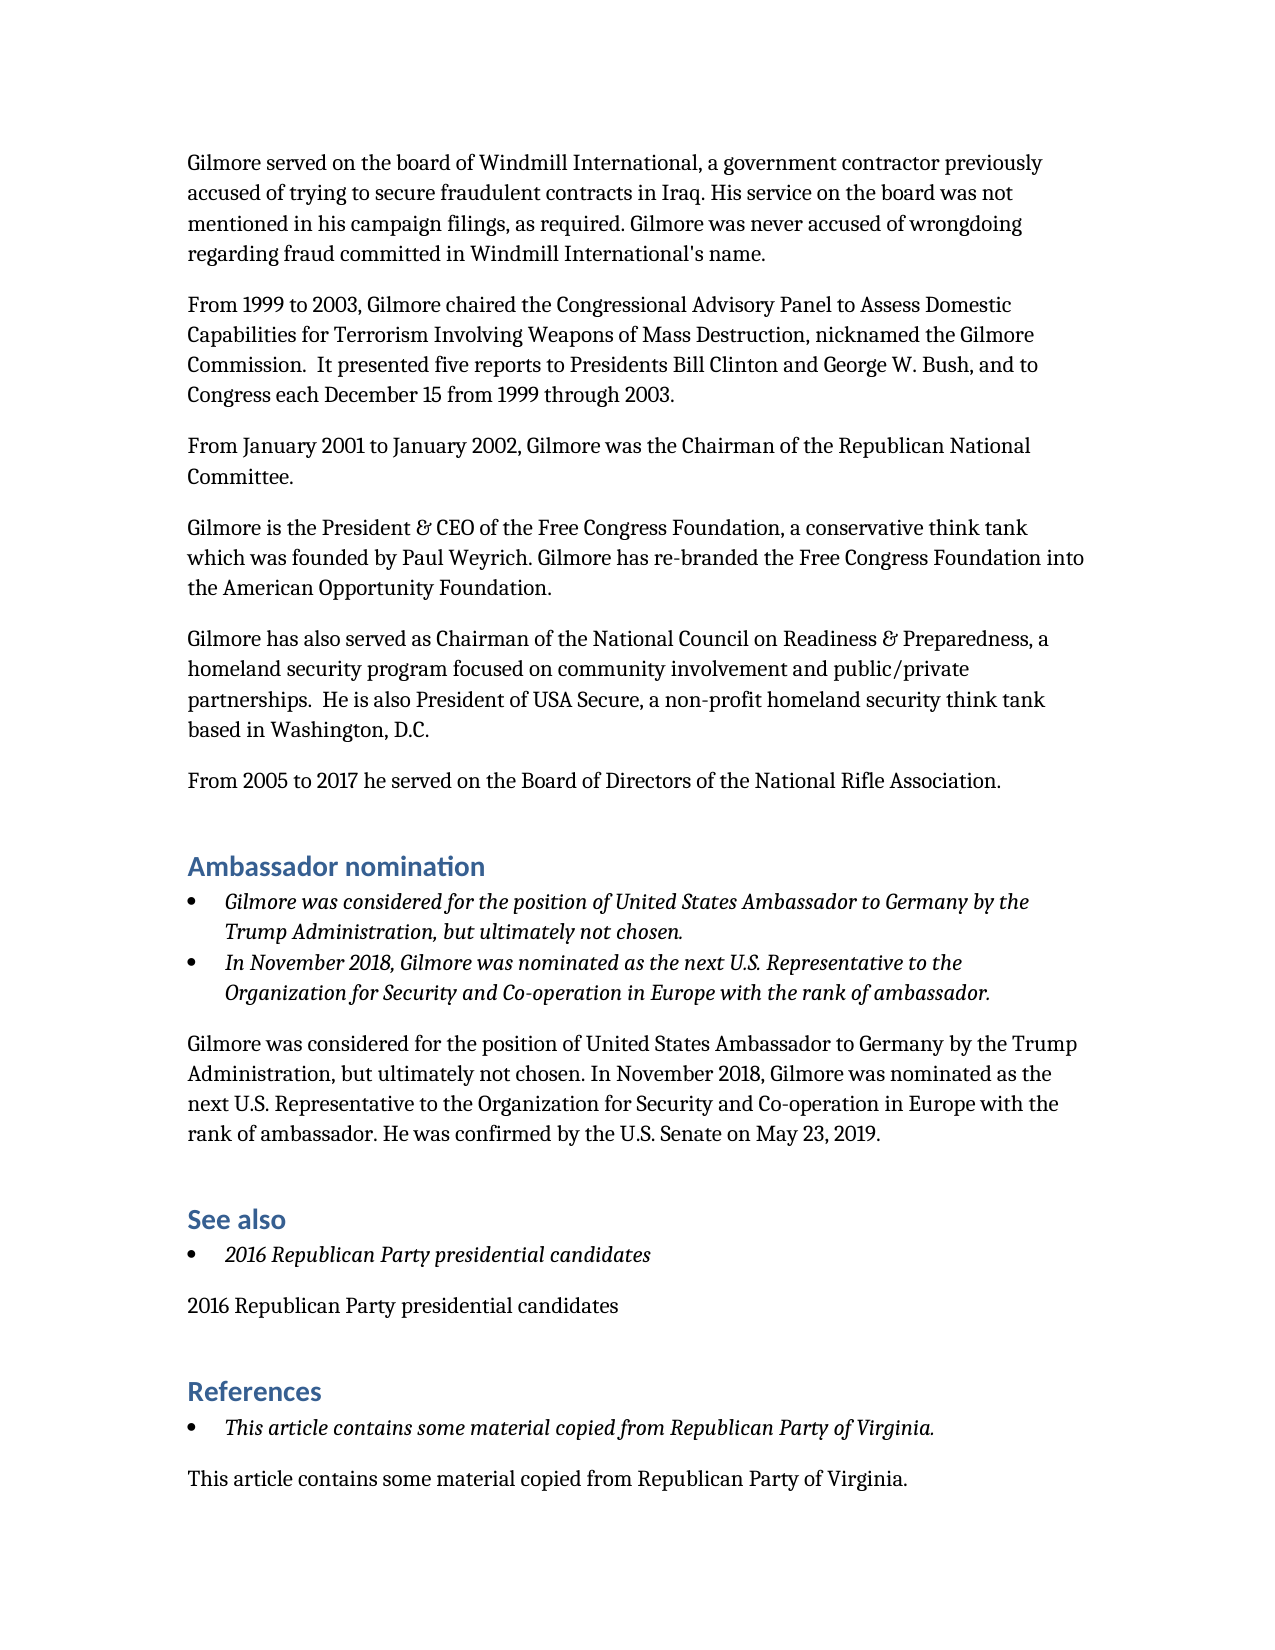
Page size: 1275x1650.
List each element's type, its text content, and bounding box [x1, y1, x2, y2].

list In November 2018, Gilmore was nominated as the next U.S. Representative to the Organization for Security and Co-operation in Europe with the rank of ambassador. [187, 949, 1087, 1006]
list 2016 Republican Party presidential candidates [187, 1242, 1087, 1269]
text From January 2001 to January 2002, Gilmore was the Chairman of the Republican National Committee. [187, 433, 1087, 490]
subtitle References [187, 1373, 1087, 1409]
text Gilmore is the President & CEO of the Free Congress Foundation, a conservative think tank which was founded by Paul Weyrich. Gilmore has re-branded the Free Congress Foundation into the American Opportunity Foundation. [187, 514, 1087, 601]
text From 1999 to 2003, Gilmore chaired the Congressional Advisory Panel to Assess Domestic Capabilities for Terrorism Involving Weapons of Mass Destruction, nicknamed the Gilmore Commission. It presented five reports to Presidents Bill Clinton and George W. Bush, and to Congress each December 15 from 1999 through 2003. [187, 292, 1087, 409]
subtitle Ambassador nomination [187, 848, 1087, 883]
text Gilmore served on the board of Windmill International, a government contractor previously accused of trying to secure fraudulent contracts in Iraq. His service on the board was not mentioned in his campaign filings, as required. Gilmore was never accused of wrongdoing regarding fraud committed in Windmill International's name. [187, 150, 1087, 267]
text 2016 Republican Party presidential candidates [187, 1293, 1087, 1320]
text From 2005 to 2017 he served on the Board of Directors of the National Rifle Association. [187, 768, 1087, 794]
list Gilmore was considered for the position of United States Ambassador to Germany by the Trump Administration, but ultimately not chosen. [187, 889, 1087, 945]
list This article contains some material copied from Republican Party of Virginia. [187, 1414, 1087, 1441]
text Gilmore has also served as Chairman of the National Council on Readiness & Preparedness, a homeland security program focused on community involvement and public/private partnerships. He is also President of USA Secure, a non-profit homeland security think tank based in Washington, D.C. [187, 626, 1087, 743]
text Gilmore was considered for the position of United States Ambassador to Germany by the Trump Administration, but ultimately not chosen. In November 2018, Gilmore was nominated as the next U.S. Representative to the Organization for Security and Co-operation in Europe with the rank of ambassador. He was confirmed by the U.S. Senate on May 23, 2019. [187, 1031, 1087, 1147]
text This article contains some material copied from Republican Party of Virginia. [187, 1466, 1087, 1492]
subtitle See also [187, 1201, 1087, 1237]
